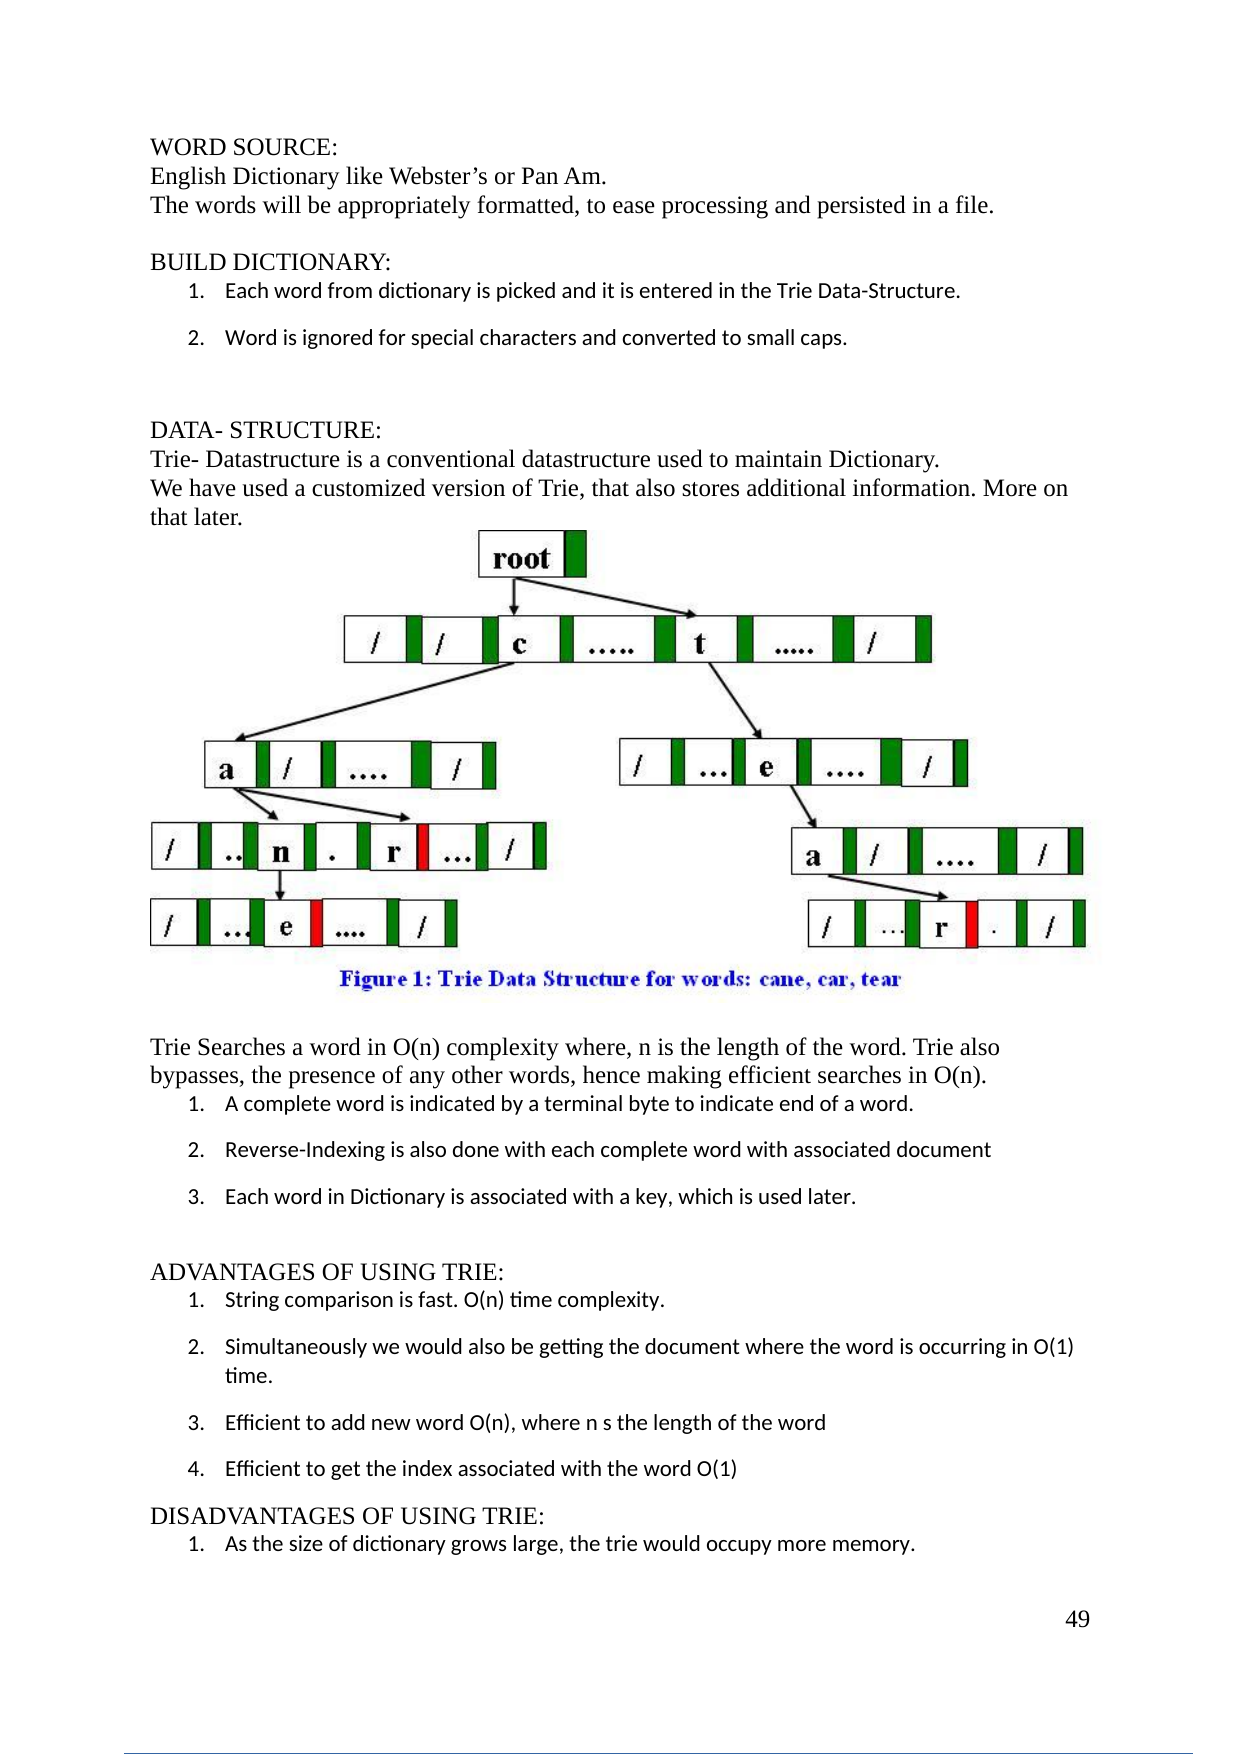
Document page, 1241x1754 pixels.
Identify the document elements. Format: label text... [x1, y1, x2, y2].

list Reverse-Indexing is also done with each complete word with associated document [187, 1135, 1090, 1163]
list Efficient to add new word O(n), where n s the length of the word [187, 1408, 1090, 1436]
list Each word in Dictionary is associated with a key, which is used later. [187, 1182, 1090, 1210]
text Trie- Datastructure is a conventional datastructure used to maintain Dictionary. [150, 444, 1090, 473]
list A complete word is indicated by a terminal byte to indicate end of a word. [187, 1089, 1090, 1117]
text DATA- STRUCTURE: [150, 415, 1090, 444]
text DISADVANTAGES OF USING TRIE: [150, 1501, 1090, 1529]
text Trie Searches a word in O(n) complexity where, n is the length of the word. Trie also bypasses, the presence of any other words, hence making efficient searches in O(n). [150, 1032, 1090, 1089]
list Simultaneously we would also be getting the document where the word is occurring in O(1) time. [187, 1332, 1090, 1390]
list Efficient to get the index associated with the word O(1) [187, 1454, 1090, 1482]
text WORD SOURCE: [150, 132, 1090, 161]
list Each word from dictionary is picked and it is entered in the Trie Data-Structure. [187, 276, 1090, 304]
text We have used a customized version of Trie, that also stores additional information. More on that later. [150, 473, 1090, 530]
text The words will be appropriately formatted, to ease processing and persisted in a file. [150, 190, 1090, 219]
list String comparison is fast. O(n) time complexity. [187, 1286, 1090, 1314]
text ADVANTAGES OF USING TRIE: [150, 1257, 1090, 1286]
text English Dictionary like Webster’s or Pan Am. [150, 161, 1090, 190]
list Word is ignored for special characters and converted to small caps. [187, 323, 1090, 351]
list As the size of dictionary grows large, the trie would occupy more memory. [187, 1529, 1090, 1557]
text BUILD DICTIONARY: [150, 247, 1090, 276]
